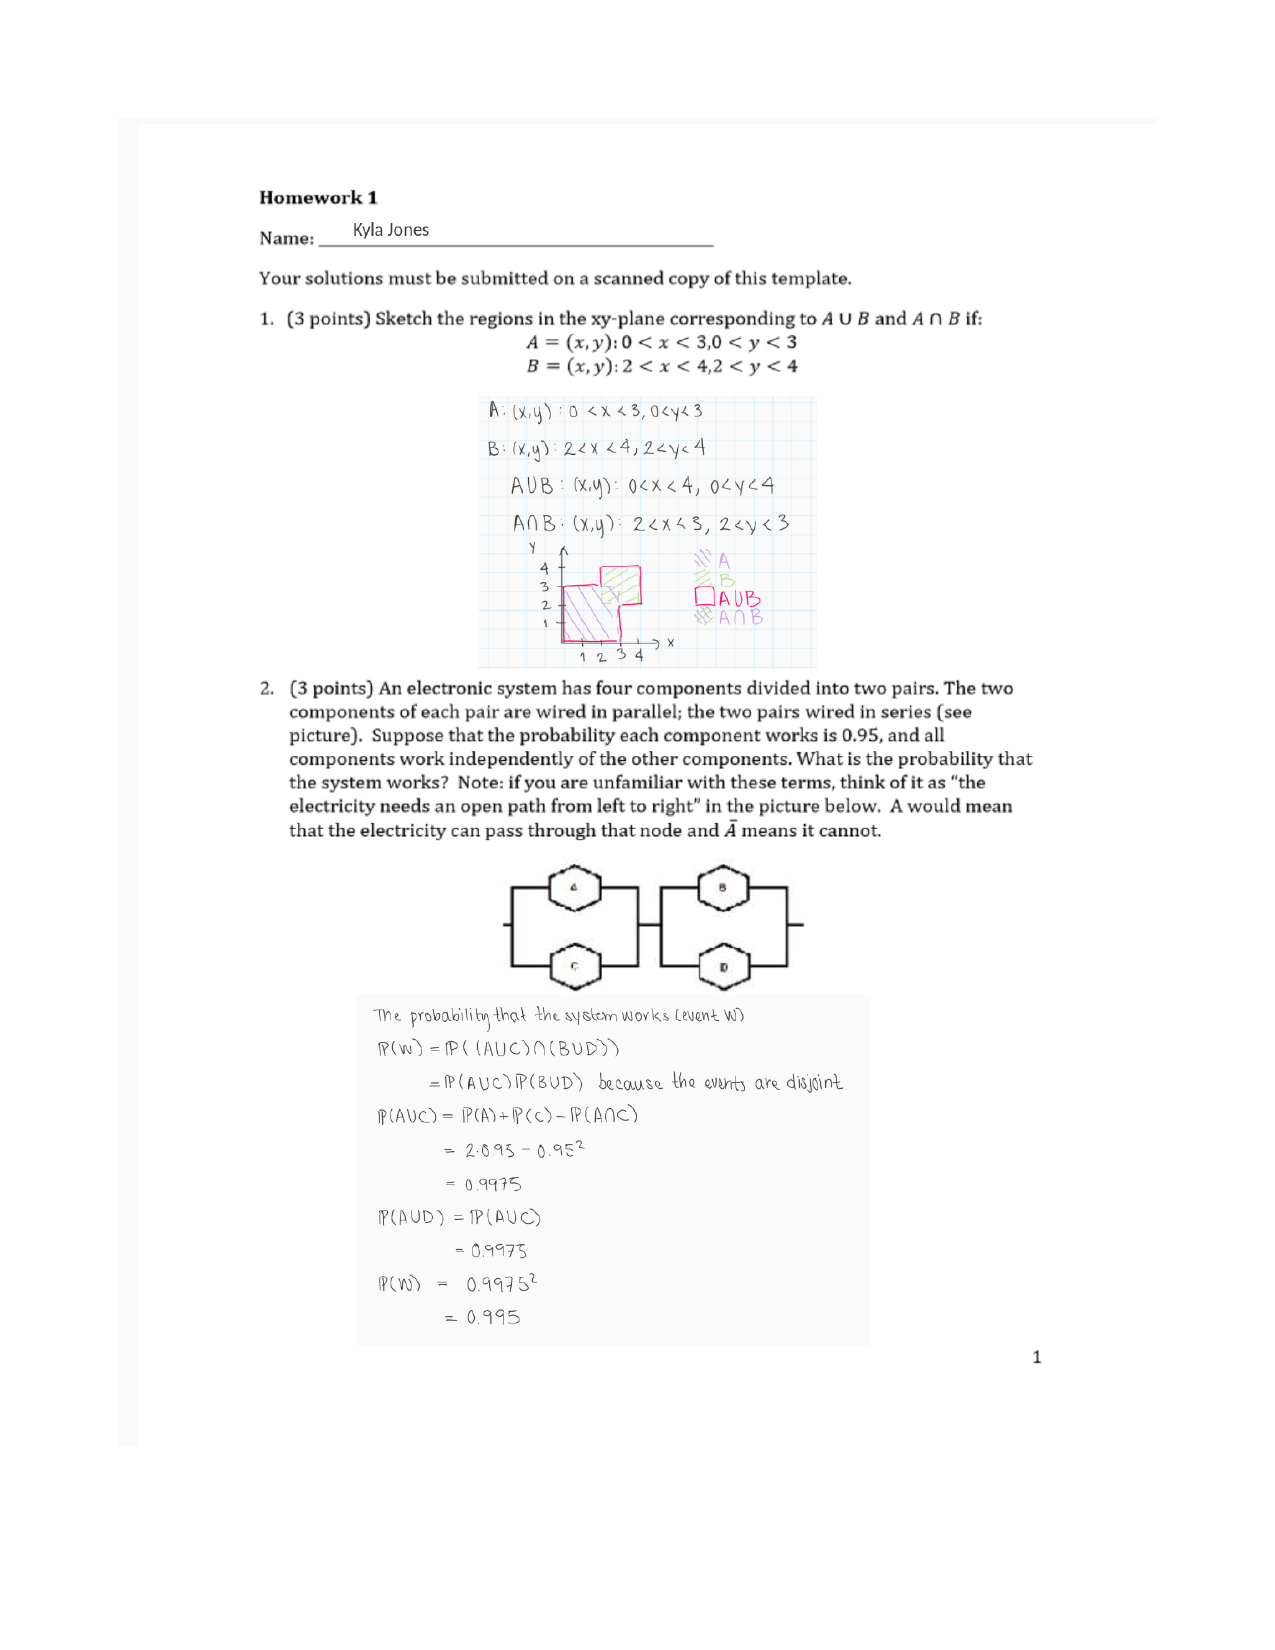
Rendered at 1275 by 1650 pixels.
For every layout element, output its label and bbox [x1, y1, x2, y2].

picture [118, 118, 1157, 1447]
